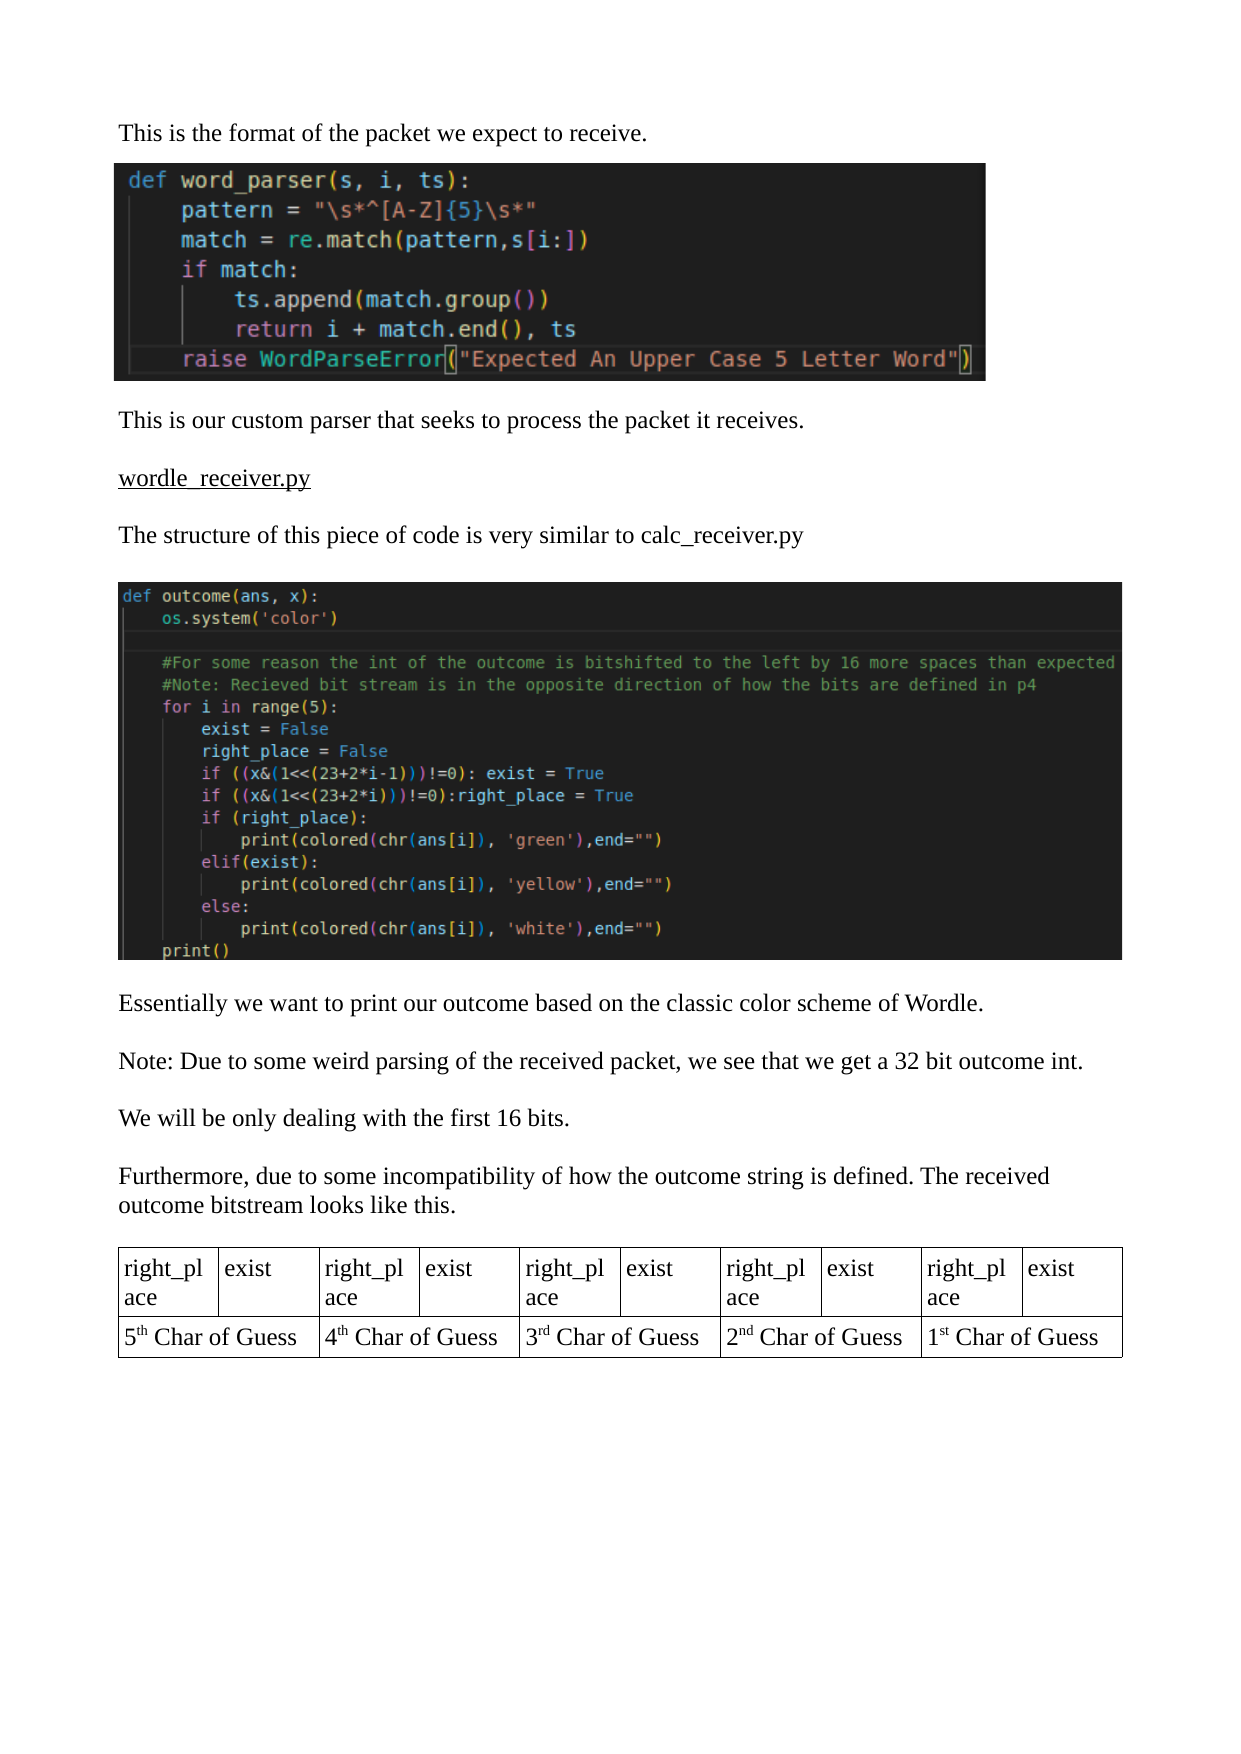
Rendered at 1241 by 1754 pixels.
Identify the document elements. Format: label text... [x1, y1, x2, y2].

table_cell 1st Char of Guess [922, 1317, 1122, 1357]
text The structure of this piece of code is very similar to calc_receiver.py [118, 521, 1122, 549]
table_header exist [621, 1248, 720, 1316]
table_cell 3rd Char of Guess [520, 1317, 720, 1357]
table_cell 5th Char of Guess [119, 1317, 319, 1357]
picture [113, 163, 986, 381]
picture [118, 582, 1123, 960]
text We will be only dealing with the first 16 bits. [118, 1103, 1122, 1132]
text This is the format of the packet we expect to receive. [118, 118, 1122, 147]
text Note: Due to some weird parsing of the received packet, we see that we get a 32 bit outcome int. [118, 1046, 1122, 1075]
text This is our custom parser that seeks to process the packet it receives. [118, 406, 1122, 434]
table_cell 2nd Char of Guess [721, 1317, 921, 1357]
table_cell 4th Char of Guess [320, 1317, 519, 1357]
table_header right_place [320, 1248, 419, 1316]
table_header right_place [119, 1248, 218, 1316]
text Furthermore, due to some incompatibility of how the outcome string is defined. The received outcome bitstream looks like this. [118, 1161, 1122, 1218]
text wordle_receiver.py [118, 463, 1122, 492]
table_header exist [420, 1248, 519, 1316]
table_header right_place [721, 1248, 821, 1316]
table_header exist [822, 1248, 921, 1316]
table_header right_place [520, 1248, 620, 1316]
table_header exist [1023, 1248, 1122, 1316]
table_header right_place [922, 1248, 1022, 1316]
text Essentially we want to print our outcome based on the classic color scheme of Wordle. [118, 988, 1122, 1017]
table_header exist [219, 1248, 319, 1316]
